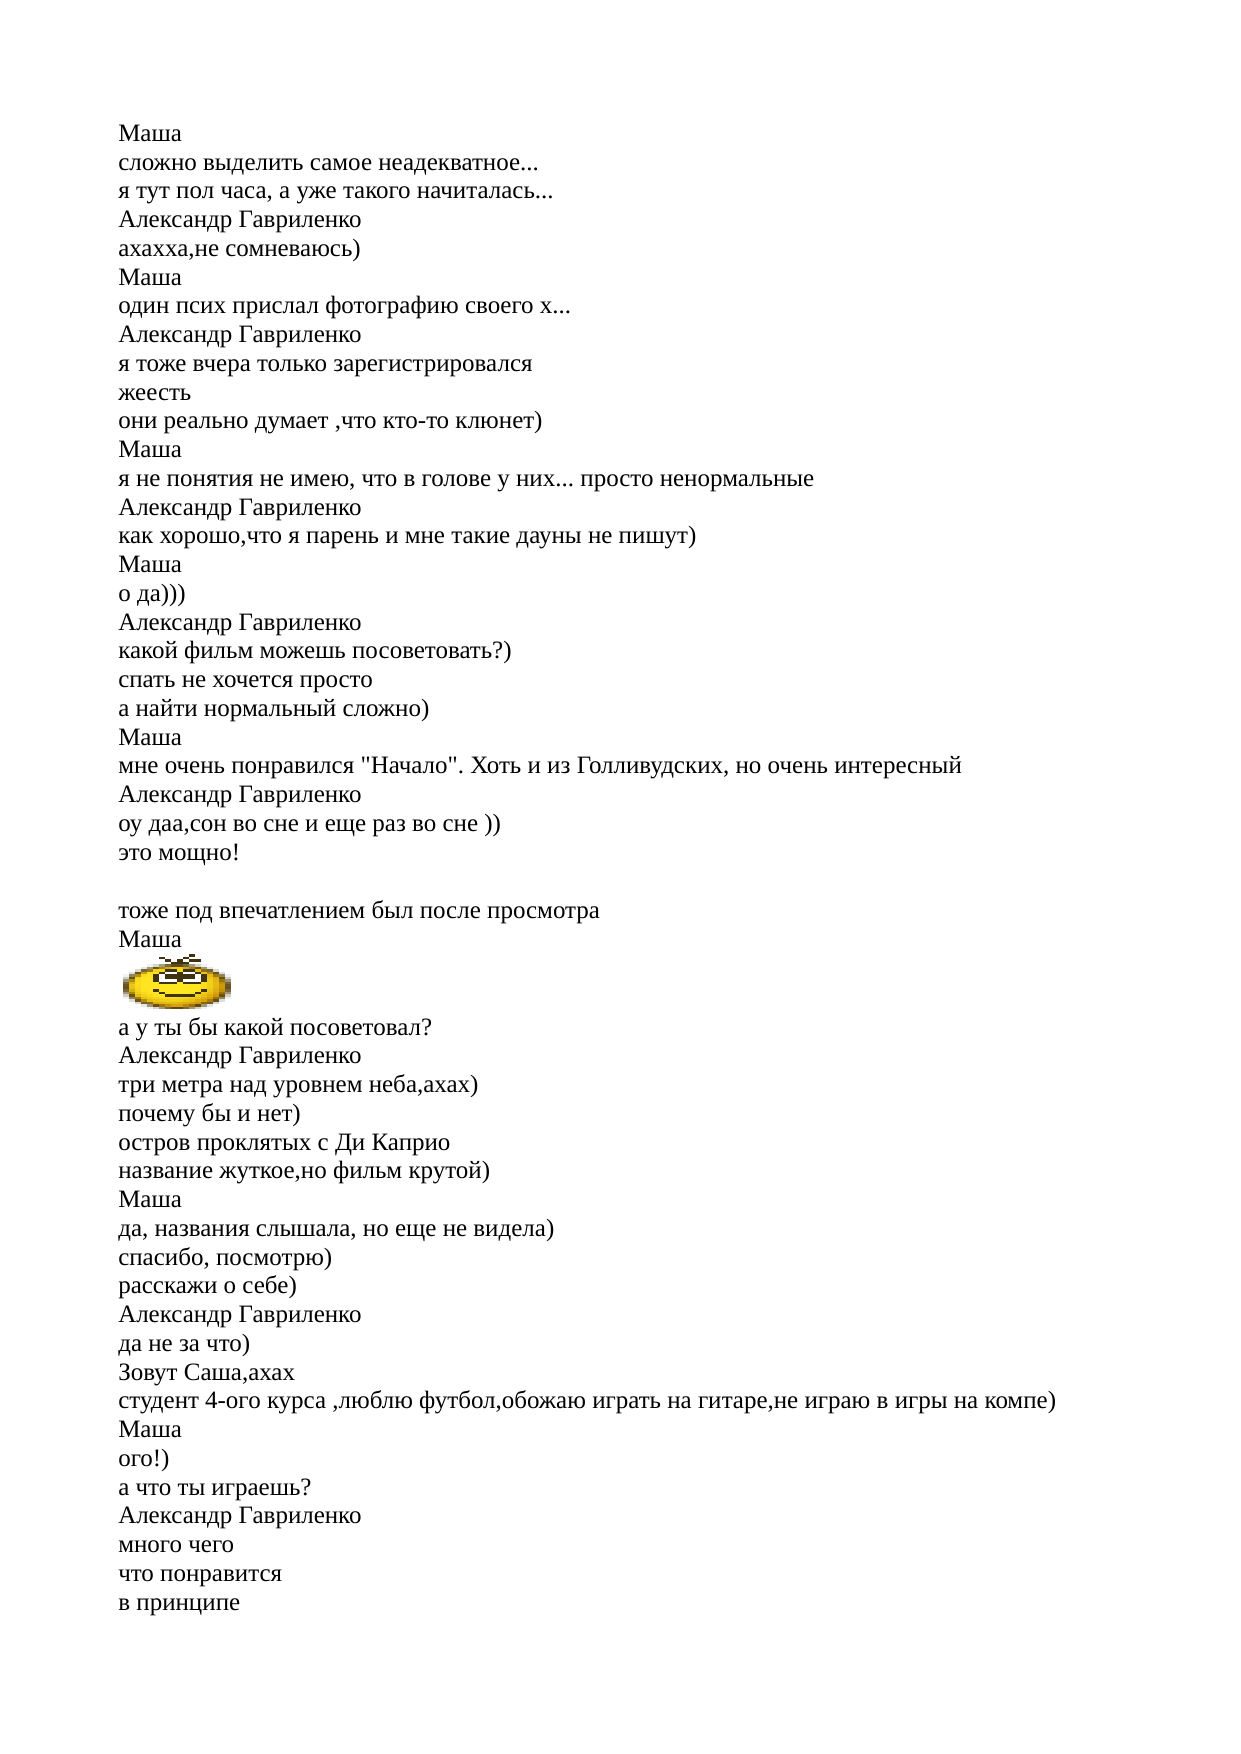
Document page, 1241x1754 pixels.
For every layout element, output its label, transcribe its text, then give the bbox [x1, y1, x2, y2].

text ахахха,не сомневаюсь) [118, 233, 1122, 262]
text почему бы и нет) [118, 1098, 1122, 1127]
text один псих прислал фотографию своего х... [118, 291, 1122, 319]
text я тоже вчера только зарегистрировался [118, 348, 1122, 377]
text в принципе [118, 1587, 1122, 1615]
picture [118, 952, 237, 1012]
text Маша [118, 118, 1122, 147]
text спасибо, посмотрю) [118, 1242, 1122, 1270]
text Александр Гавриленко [118, 492, 1122, 521]
text Маша [118, 549, 1122, 578]
text Александр Гавриленко [118, 1040, 1122, 1069]
text что понравится [118, 1558, 1122, 1587]
text а что ты играешь? [118, 1472, 1122, 1500]
text ого!) [118, 1443, 1122, 1472]
text это мощно! [118, 837, 1122, 866]
text остров проклятых с Ди Каприо [118, 1127, 1122, 1155]
text какой фильм можешь посоветовать?) [118, 636, 1122, 664]
text расскажи о себе) [118, 1270, 1122, 1299]
text Маша [118, 722, 1122, 751]
text я тут пол часа, а уже такого начиталась... [118, 176, 1122, 204]
text много чего [118, 1529, 1122, 1558]
text три метра над уровнем неба,ахах) [118, 1069, 1122, 1098]
text сложно выделить самое неадекватное... [118, 147, 1122, 176]
text Маша [118, 434, 1122, 463]
text Маша [118, 262, 1122, 291]
text да, названия слышала, но еще не видела) [118, 1213, 1122, 1242]
text Александр Гавриленко [118, 607, 1122, 636]
text они реально думает ,что кто-то клюнет) [118, 406, 1122, 434]
text спать не хочется просто [118, 664, 1122, 693]
text тоже под впечатлением был после просмотра [118, 895, 1122, 924]
text жеесть [118, 377, 1122, 406]
text да не за что) [118, 1328, 1122, 1357]
text Александр Гавриленко [118, 204, 1122, 233]
text Маша [118, 1184, 1122, 1213]
text о да))) [118, 578, 1122, 607]
text оу даа,сон во сне и еще раз во сне )) [118, 808, 1122, 837]
text Александр Гавриленко [118, 779, 1122, 808]
text как хорошо,что я парень и мне такие дауны не пишут) [118, 521, 1122, 549]
text название жуткое,но фильм крутой) [118, 1155, 1122, 1184]
text Маша [118, 924, 1122, 953]
text Александр Гавриленко [118, 1299, 1122, 1328]
text Александр Гавриленко [118, 319, 1122, 348]
text студент 4-ого курса ,люблю футбол,обожаю играть на гитаре,не играю в игры на компе) [118, 1385, 1122, 1414]
text Зовут Саша,ахах [118, 1357, 1122, 1385]
text мне очень понравился "Начало". Хоть и из Голливудских, но очень интересный [118, 751, 1122, 779]
text я не понятия не имею, что в голове у них... просто ненормальные [118, 463, 1122, 492]
text Маша [118, 1414, 1122, 1443]
text Александр Гавриленко [118, 1500, 1122, 1529]
text а найти нормальный сложно) [118, 693, 1122, 722]
text а у ты бы какой посоветовал? [118, 1012, 1122, 1040]
